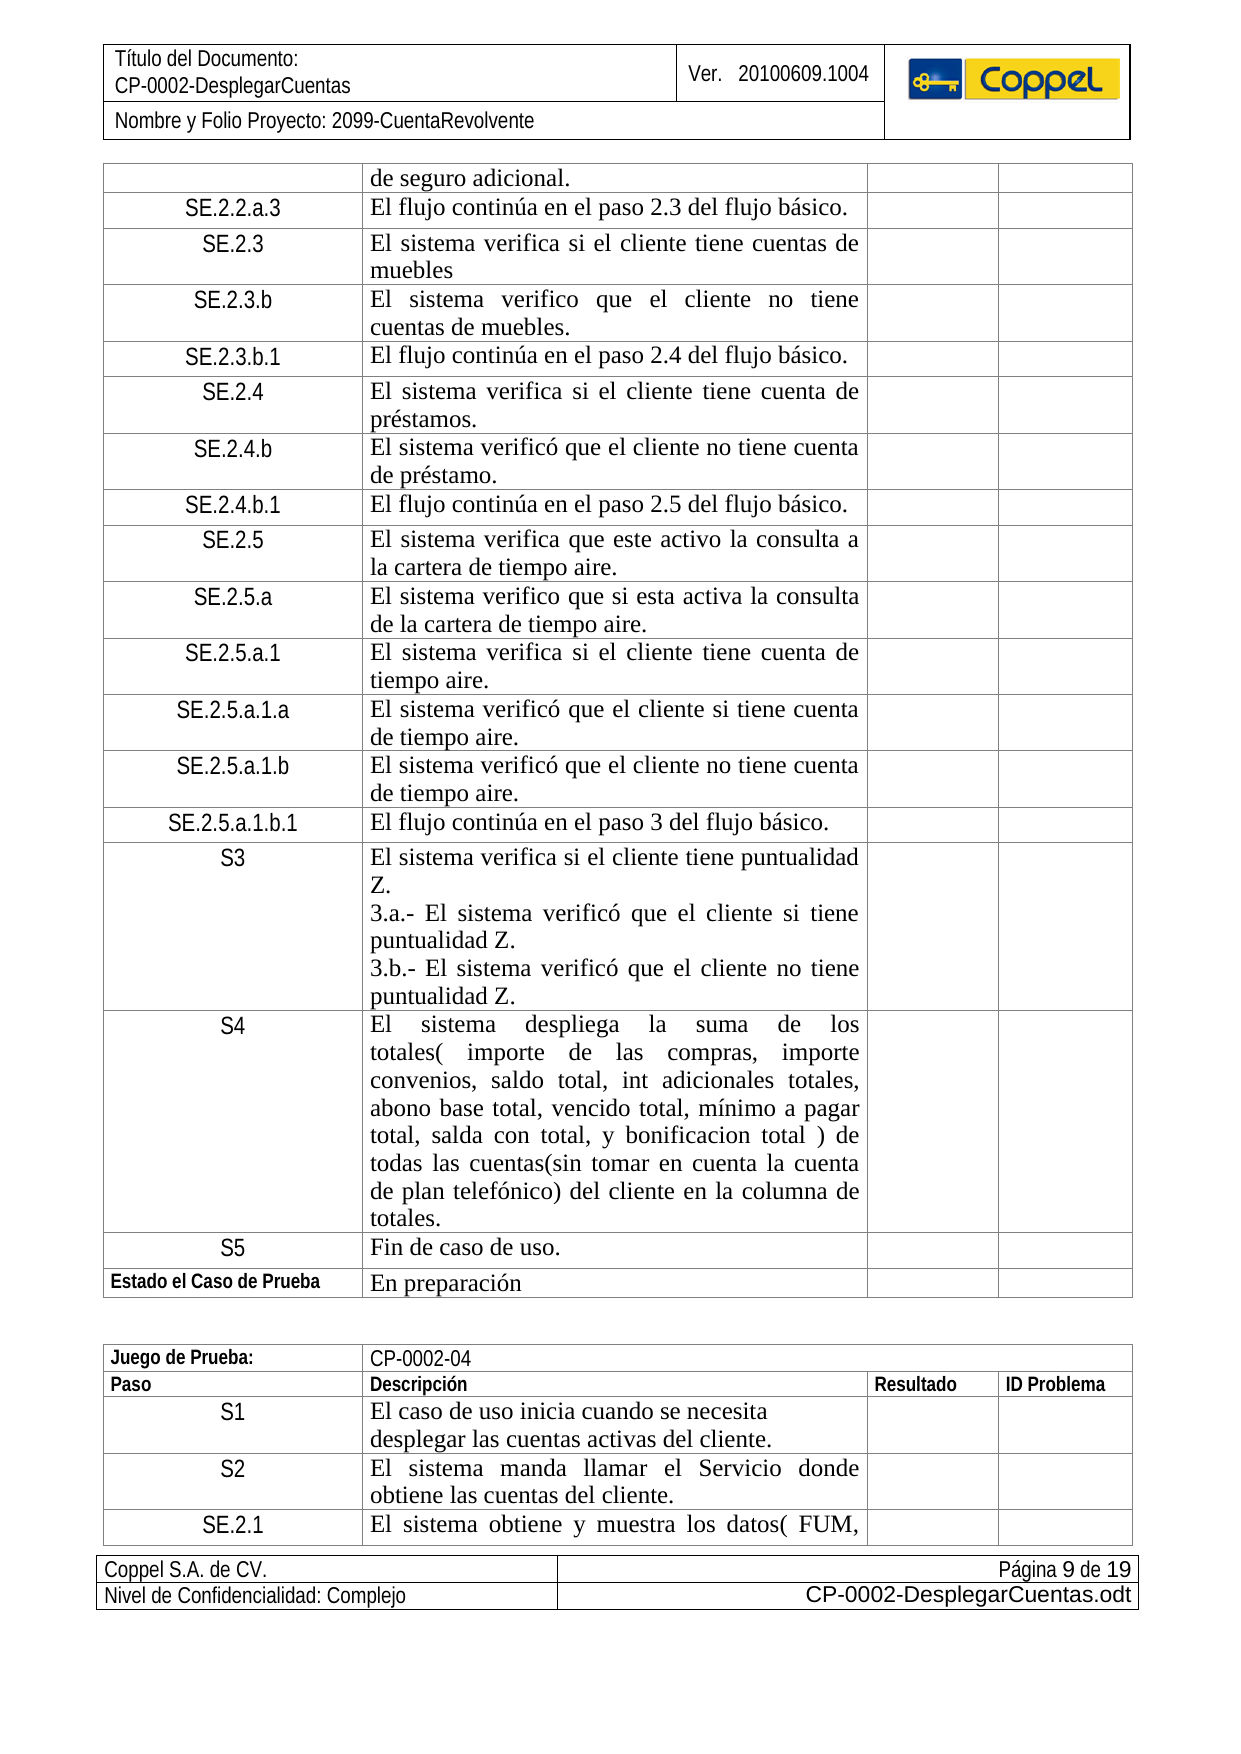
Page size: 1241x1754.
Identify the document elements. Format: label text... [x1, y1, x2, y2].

table_cell [999, 285, 1132, 341]
table_cell El sistema verifica si el cliente tiene puntualidad Z. 3.a.- El sistema verificó que el cliente si tiene puntualidad Z. 3.b.- El sistema verificó que el cliente no tiene puntualidad Z. [363, 843, 867, 1009]
table_cell SE.2.1 [104, 1510, 362, 1545]
table_cell SE.2.5.a.1 [104, 639, 362, 694]
table_cell El sistema verifica si el cliente tiene cuenta de préstamos. [363, 377, 867, 432]
table_cell [868, 164, 998, 192]
table_cell El sistema verifico que si esta activa la consulta de la cartera de tiempo aire. [363, 582, 867, 637]
table_cell El flujo continúa en el paso 2.4 del flujo básico. [363, 342, 867, 376]
table_cell El sistema verifica que este activo la consulta a la cartera de tiempo aire. [363, 526, 867, 581]
table_cell SE.2.4.b [104, 434, 362, 489]
table_cell [104, 164, 362, 192]
table_cell Resultado [868, 1372, 998, 1396]
table_cell SE.2.5.a.1.b [104, 751, 362, 807]
table_cell El sistema obtiene y muestra los datos( FUM, [363, 1510, 867, 1545]
table_cell [999, 695, 1132, 750]
table_cell [868, 490, 998, 524]
table_cell [868, 808, 998, 842]
table_header CP-0002-04 [363, 1345, 1132, 1371]
table_cell El flujo continúa en el paso 2.5 del flujo básico. [363, 490, 867, 524]
table_cell En preparación [363, 1269, 867, 1297]
table_cell [868, 639, 998, 694]
table_cell S5 [104, 1233, 362, 1268]
table_cell SE.2.5.a.1.b.1 [104, 808, 362, 842]
table_cell SE.2.3.b.1 [104, 342, 362, 376]
table_cell [868, 434, 998, 489]
table_cell El sistema despliega la suma de los totales( importe de las compras, importe convenios, saldo total, int adicionales totales, abono base total, vencido total, mínimo a pagar total, salda con total, y bonificacion total ) de todas las cuentas(sin tomar en cuenta la cuenta de plan telefónico) del cliente en la columna de totales. [363, 1011, 867, 1232]
table_cell [868, 1397, 998, 1453]
table_cell [999, 639, 1132, 694]
table_cell [999, 342, 1132, 376]
table_cell [999, 751, 1132, 807]
table_cell Fin de caso de uso. [363, 1233, 867, 1268]
table_cell SE.2.4 [104, 377, 362, 432]
table_cell [999, 1233, 1132, 1268]
table_cell SE.2.5.a [104, 582, 362, 637]
table_cell [868, 193, 998, 228]
table_cell S1 [104, 1397, 362, 1453]
table_cell SE.2.3.b [104, 285, 362, 341]
table_cell [868, 229, 998, 284]
table_cell [999, 1510, 1132, 1545]
table_cell El sistema verifico que el cliente no tiene cuentas de muebles. [363, 285, 867, 341]
table_cell [999, 377, 1132, 432]
table_cell El sistema verificó que el cliente no tiene cuenta de préstamo. [363, 434, 867, 489]
table_cell [868, 843, 998, 1009]
table_cell SE.2.4.b.1 [104, 490, 362, 524]
table_cell [868, 695, 998, 750]
table_cell [999, 1011, 1132, 1232]
table_cell S2 [104, 1454, 362, 1509]
table_cell El sistema verificó que el cliente no tiene cuenta de tiempo aire. [363, 751, 867, 807]
table_cell [999, 164, 1132, 192]
table_cell El sistema manda llamar el Servicio donde obtiene las cuentas del cliente. [363, 1454, 867, 1509]
table_cell [999, 193, 1132, 228]
table_cell [999, 490, 1132, 524]
table_cell El flujo continúa en el paso 2.3 del flujo básico. [363, 193, 867, 228]
table_cell [868, 285, 998, 341]
table_cell [868, 377, 998, 432]
table_cell [999, 843, 1132, 1009]
table_cell [999, 1269, 1132, 1297]
table_cell ID Problema [999, 1372, 1132, 1396]
table_cell El sistema verifica si el cliente tiene cuentas de muebles [363, 229, 867, 284]
table_cell El sistema verificó que el cliente si tiene cuenta de tiempo aire. [363, 695, 867, 750]
table_cell [868, 526, 998, 581]
table_cell SE.2.3 [104, 229, 362, 284]
table_cell [999, 808, 1132, 842]
table_cell [868, 1454, 998, 1509]
table_cell [999, 582, 1132, 637]
table_cell [999, 1397, 1132, 1453]
table_cell [999, 229, 1132, 284]
table_cell [999, 434, 1132, 489]
table_cell S4 [104, 1011, 362, 1232]
table_cell El caso de uso inicia cuando se necesita desplegar las cuentas activas del cliente. [363, 1397, 867, 1453]
table_cell El sistema verifica si el cliente tiene cuenta de tiempo aire. [363, 639, 867, 694]
table_cell SE.2.5.a.1.a [104, 695, 362, 750]
table_cell [999, 1454, 1132, 1509]
table_cell S3 [104, 843, 362, 1009]
table_cell [868, 1510, 998, 1545]
table_cell SE.2.2.a.3 [104, 193, 362, 228]
table_cell [868, 751, 998, 807]
table_cell [868, 342, 998, 376]
table_cell El flujo continúa en el paso 3 del flujo básico. [363, 808, 867, 842]
table_cell [868, 1233, 998, 1268]
table_cell de seguro adicional. [363, 164, 867, 192]
table_cell Descripción [363, 1372, 867, 1396]
table_cell [999, 526, 1132, 581]
table_cell SE.2.5 [104, 526, 362, 581]
table_cell [868, 1269, 998, 1297]
table_cell [868, 1011, 998, 1232]
table_cell Paso [104, 1372, 362, 1396]
table_header Juego de Prueba: [104, 1345, 362, 1371]
table_cell Estado el Caso de Prueba [104, 1269, 362, 1297]
table_cell [868, 582, 998, 637]
